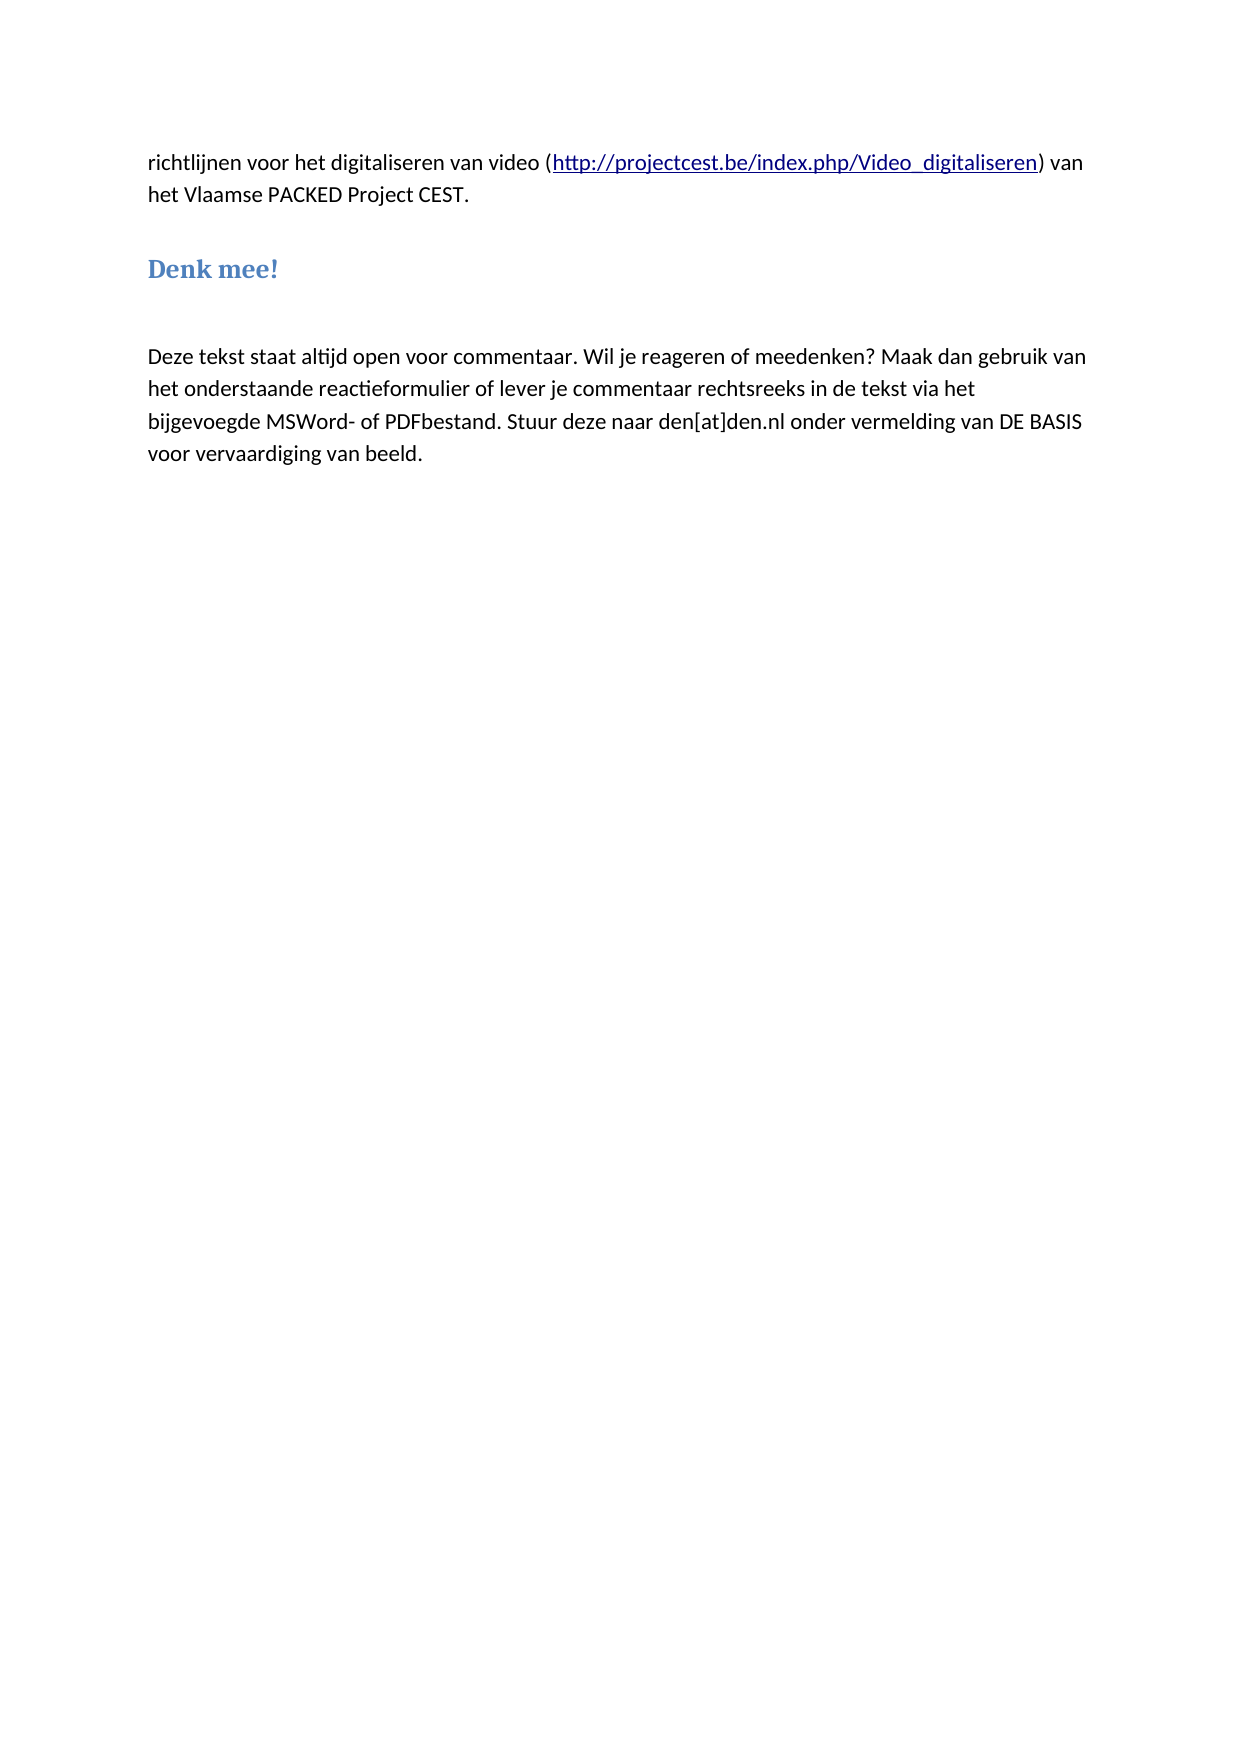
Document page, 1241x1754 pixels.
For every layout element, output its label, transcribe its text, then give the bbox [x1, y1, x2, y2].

text Deze tekst staat altijd open voor commentaar. Wil je reageren of meedenken? Maak dan gebruik van het onderstaande reactieformulier of lever je commentaar rechtsreeks in de tekst via het bijgevoegde MSWord- of PDFbestand. Stuur deze naar den[at]den.nl onder vermelding van DE BASIS voor vervaardiging van beeld. [148, 342, 1093, 467]
text richtlijnen voor het digitaliseren van video (http://projectcest.be/index.php/Video_digitaliseren) van het Vlaamse PACKED Project CEST. [148, 148, 1093, 208]
subtitle Denk mee! [148, 254, 1093, 285]
